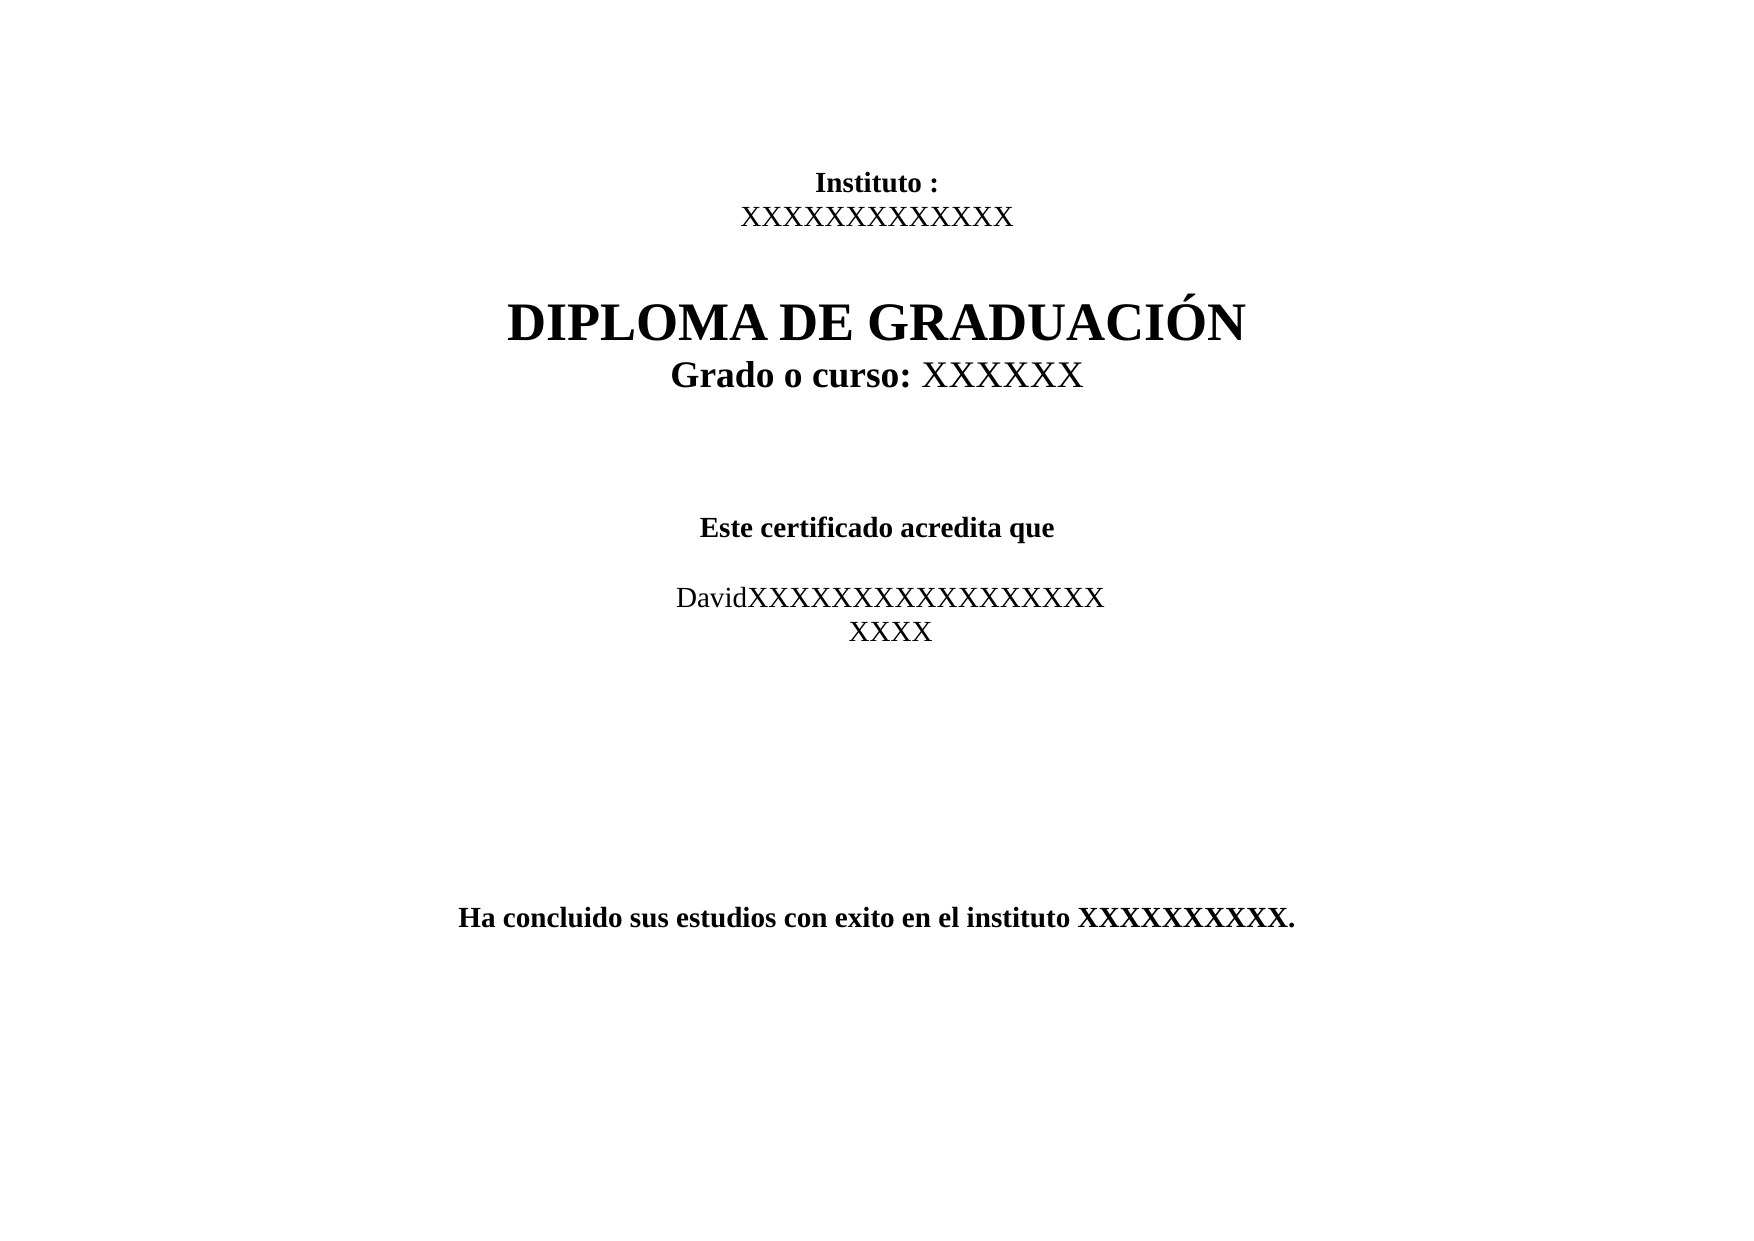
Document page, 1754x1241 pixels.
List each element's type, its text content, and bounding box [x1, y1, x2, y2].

text DIPLOMA DE GRADUACIÓN [118, 290, 1636, 352]
text Grado o curso: XXXXXX [118, 352, 1636, 395]
text DavidXXXXXXXXXXXXXXXXXXXXX [669, 581, 1112, 648]
text XXXXXXXXXXXXX [118, 199, 1636, 232]
text Ha concluido sus estudios con exito en el instituto XXXXXXXXXX. [118, 900, 1636, 933]
text Este certificado acredita que [118, 510, 1636, 544]
text ­Instituto : [118, 165, 1636, 199]
